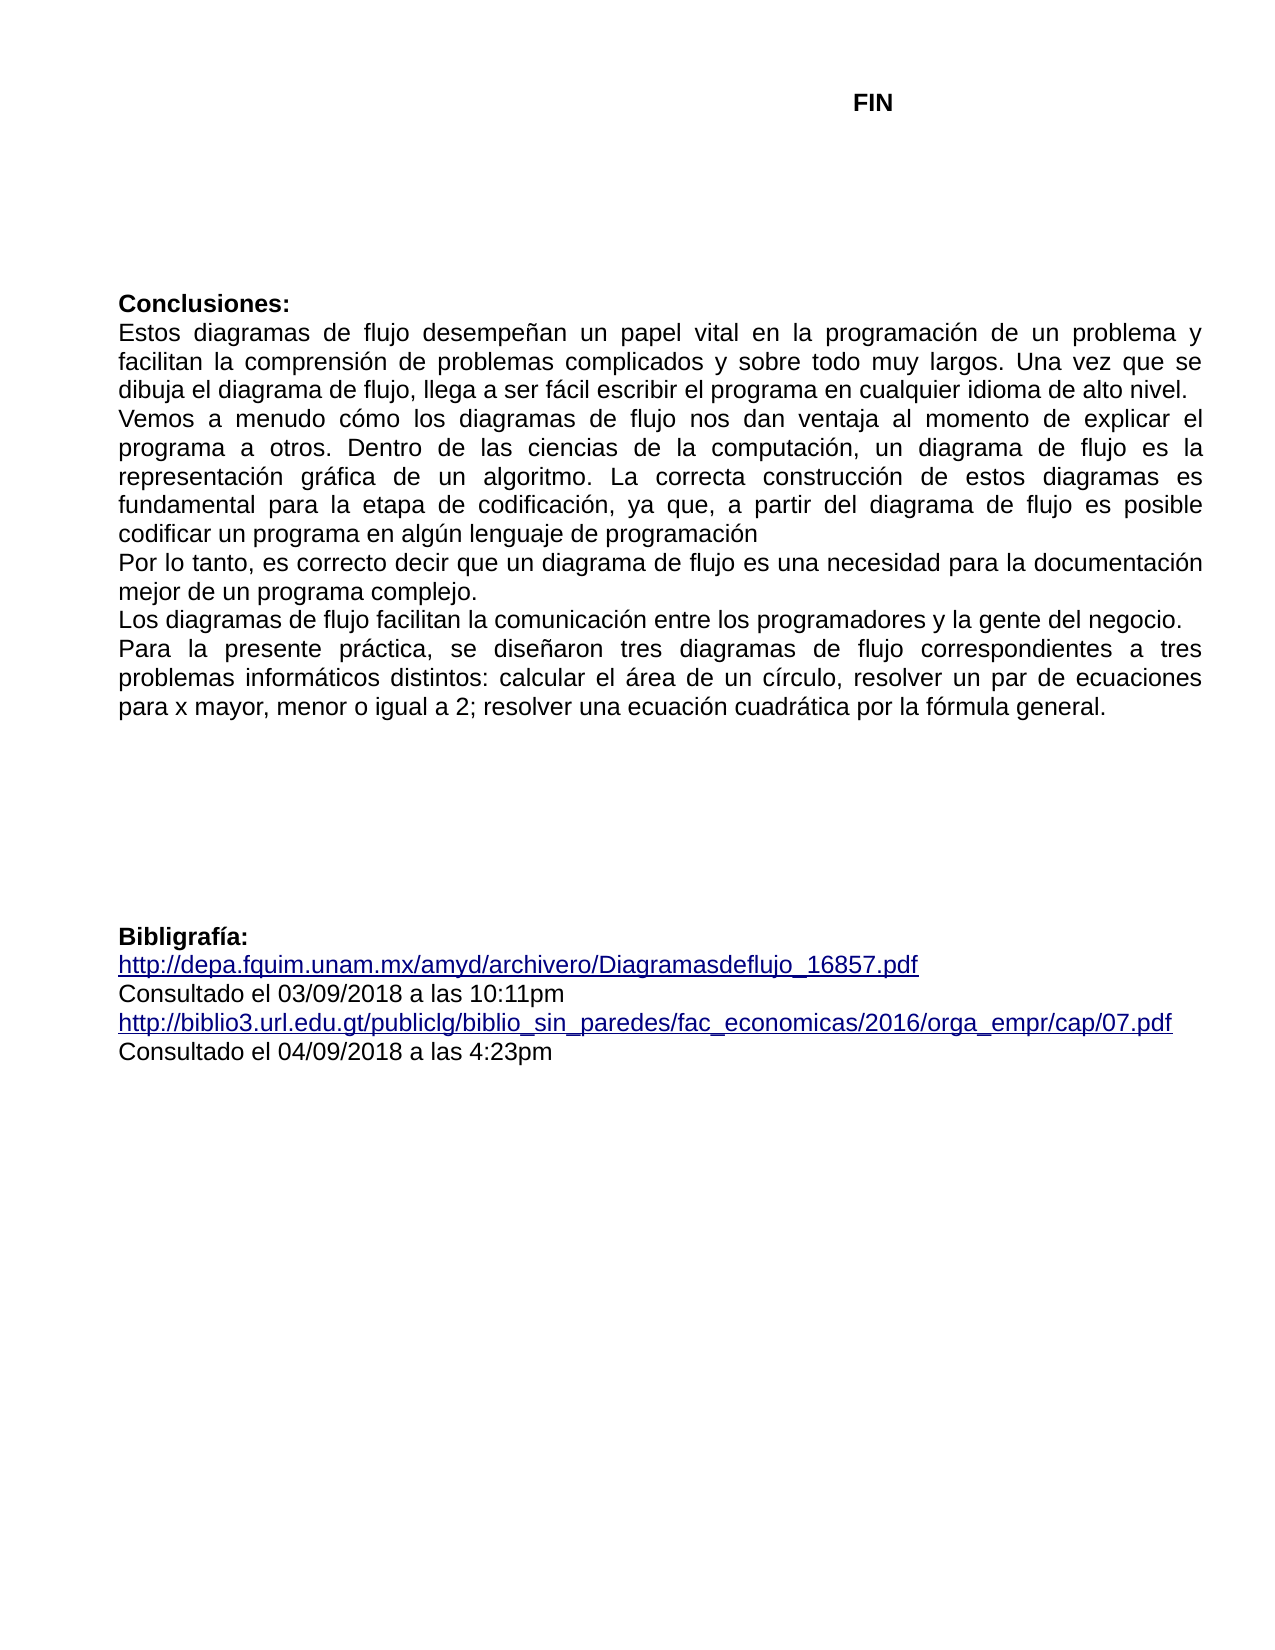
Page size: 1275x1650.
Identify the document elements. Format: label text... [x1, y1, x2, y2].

text FIN [118, 88, 1205, 117]
text Los diagramas de flujo facilitan la comunicación entre los programadores y la gente del negocio. [118, 606, 1205, 634]
text Estos diagramas de flujo desempeñan un papel vital en la programación de un problema y facilitan la comprensión de problemas complicados y sobre todo muy largos. Una vez que se dibuja el diagrama de flujo, llega a ser fácil escribir el programa en cualquier idioma de alto nivel. [118, 318, 1205, 404]
text Por lo tanto, es correcto decir que un diagrama de flujo es una necesidad para la documentación mejor de un programa complejo. [118, 548, 1205, 606]
text Conclusiones: [118, 289, 1205, 318]
text http://biblio3.url.edu.gt/publiclg/biblio_sin_paredes/fac_economicas/2016/orga_empr/cap/07.pdf [118, 1008, 1205, 1037]
text Para la presente práctica, se diseñaron tres diagramas de flujo correspondientes a tres problemas informáticos distintos: calcular el área de un círculo, resolver un par de ecuaciones para x mayor, menor o igual a 2; resolver una ecuación cuadrática por la fórmula general. [118, 634, 1205, 721]
text Consultado el 04/09/2018 a las 4:23pm [118, 1037, 1205, 1066]
text Vemos a menudo cómo los diagramas de flujo nos dan ventaja al momento de explicar el programa a otros. Dentro de las ciencias de la computación, un diagrama de flujo es la representación gráfica de un algoritmo. La correcta construcción de estos diagramas es fundamental para la etapa de codificación, ya que, a partir del diagrama de flujo es posible codificar un programa en algún lenguaje de programación [118, 404, 1205, 548]
text Consultado el 03/09/2018 a las 10:11pm [118, 979, 1205, 1008]
text http://depa.fquim.unam.mx/amyd/archivero/Diagramasdeflujo_16857.pdf [118, 951, 1205, 979]
text Bibligrafía: [118, 922, 1205, 951]
